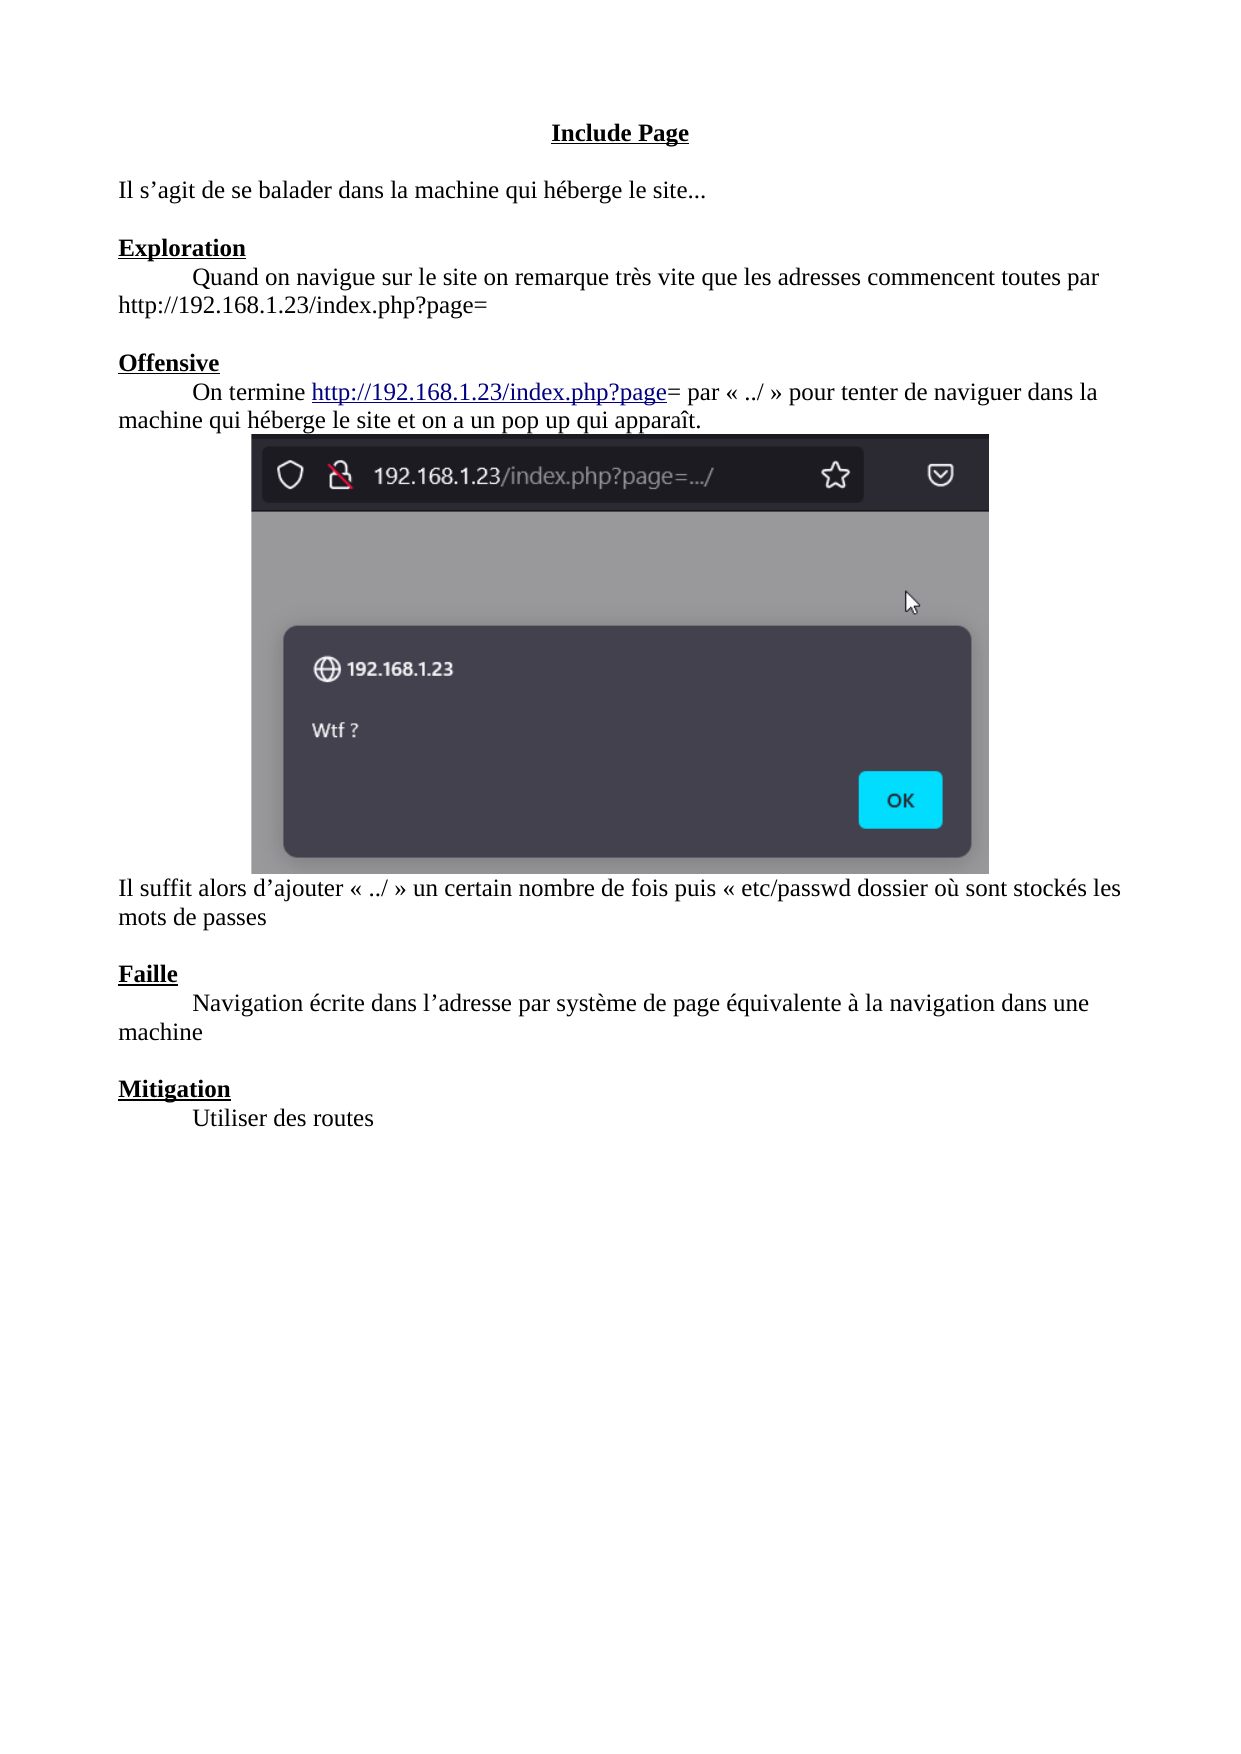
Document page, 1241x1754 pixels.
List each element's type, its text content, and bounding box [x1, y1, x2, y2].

text Include Page [118, 118, 1122, 147]
text Offensive [118, 348, 1122, 377]
text Utiliser des routes [118, 1103, 1122, 1132]
text Exploration [118, 233, 1122, 262]
text Quand on navigue sur le site on remarque très vite que les adresses commencent toutes par http://192.168.1.23/index.php?page= [118, 262, 1122, 319]
text Faille [118, 959, 1122, 988]
text Navigation écrite dans l’adresse par système de page équivalente à la navigation dans une machine [118, 988, 1122, 1046]
text Il suffit alors d’ajouter « ../ » un certain nombre de fois puis « etc/passwd dossier où sont stockés les mots de passes [118, 434, 1122, 931]
text On termine http://192.168.1.23/index.php?page= par « ../ » pour tenter de naviguer dans la machine qui héberge le site et on a un pop up qui apparaît. [118, 377, 1122, 434]
picture [251, 434, 989, 874]
text Mitigation [118, 1074, 1122, 1103]
text Il s’agit de se balader dans la machine qui héberge le site... [118, 176, 1122, 204]
